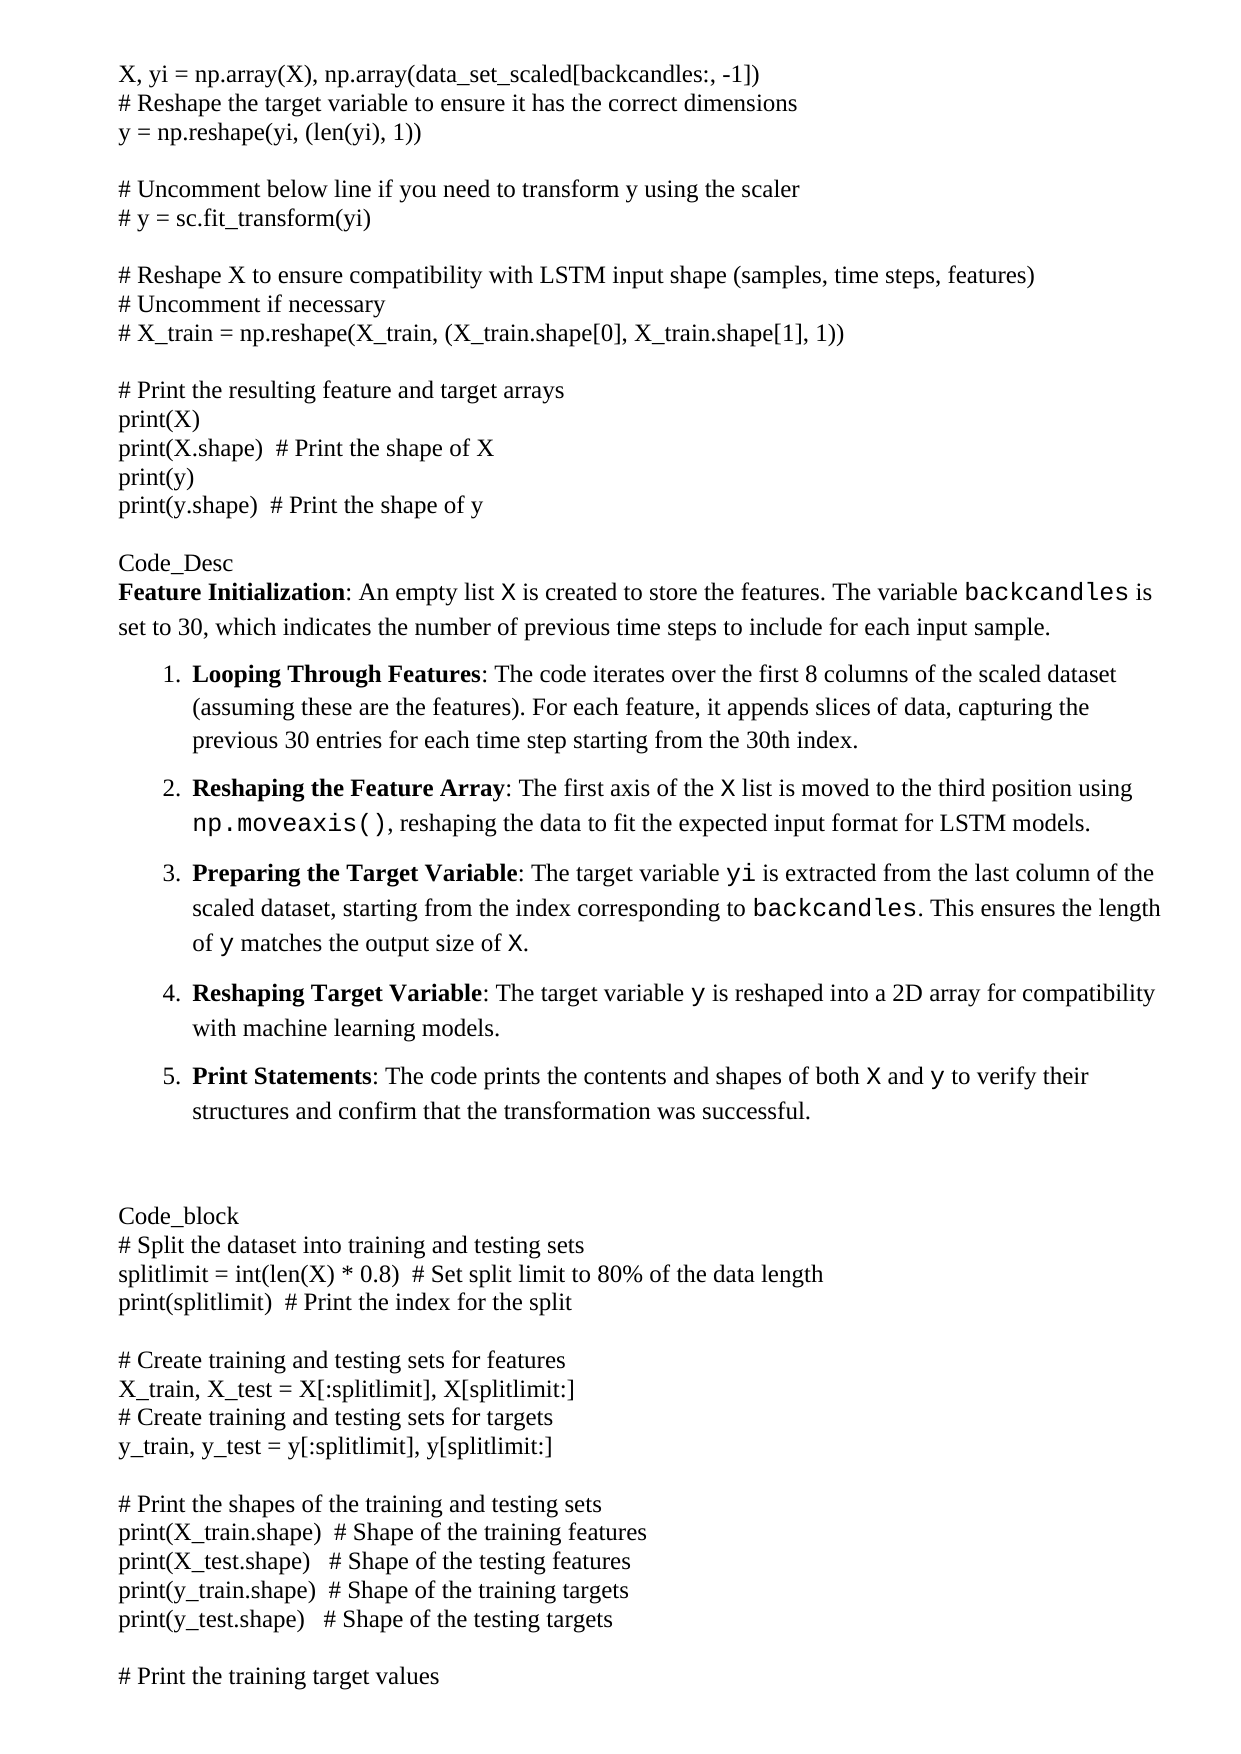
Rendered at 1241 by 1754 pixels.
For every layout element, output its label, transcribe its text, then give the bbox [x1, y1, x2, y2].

text # Print the resulting feature and target arrays [118, 375, 1181, 404]
text print(y) [118, 462, 1181, 490]
list Reshaping the Feature Array: The first axis of the X list is moved to the third position using np.moveaxis(), reshaping the data to fit the expected input format for LSTM models. [162, 773, 1181, 839]
text # Create training and testing sets for features [118, 1345, 1181, 1374]
text # y = sc.fit_transform(yi) [118, 203, 1181, 232]
text print(X) [118, 404, 1181, 433]
text print(X.shape) # Print the shape of X [118, 433, 1181, 462]
text print(X_train.shape) # Shape of the training features [118, 1517, 1181, 1546]
text # Print the training target values [118, 1661, 1181, 1690]
text # Uncomment below line if you need to transform y using the scaler [118, 174, 1181, 203]
text Code_block [118, 1201, 1181, 1230]
text y_train, y_test = y[:splitlimit], y[splitlimit:] [118, 1431, 1181, 1460]
list Print Statements: The code prints the contents and shapes of both X and y to verify their structures and confirm that the transformation was successful. [162, 1061, 1181, 1125]
list Looping Through Features: The code iterates over the first 8 columns of the scaled dataset (assuming these are the features). For each feature, it appends slices of data, capturing the previous 30 entries for each time step starting from the 30th index. [162, 659, 1181, 754]
text # Reshape X to ensure compatibility with LSTM input shape (samples, time steps, features) [118, 260, 1181, 289]
text print(X_test.shape) # Shape of the testing features [118, 1546, 1181, 1575]
text # Split the dataset into training and testing sets [118, 1230, 1181, 1259]
text # Create training and testing sets for targets [118, 1402, 1181, 1431]
text X_train, X_test = X[:splitlimit], X[splitlimit:] [118, 1374, 1181, 1402]
text Feature Initialization: An empty list X is created to store the features. The variable backcandles is set to 30, which indicates the number of previous time steps to include for each input sample. [118, 577, 1181, 640]
text splitlimit = int(len(X) * 0.8) # Set split limit to 80% of the data length [118, 1259, 1181, 1287]
text # Print the shapes of the training and testing sets [118, 1489, 1181, 1517]
text X, yi = np.array(X), np.array(data_set_scaled[backcandles:, -1]) [118, 59, 1181, 88]
text print(splitlimit) # Print the index for the split [118, 1287, 1181, 1316]
text # Uncomment if necessary [118, 289, 1181, 318]
list Preparing the Target Variable: The target variable yi is extracted from the last column of the scaled dataset, starting from the index corresponding to backcandles. This ensures the length of y matches the output size of X. [162, 858, 1181, 959]
text print(y_train.shape) # Shape of the training targets [118, 1575, 1181, 1604]
text # Reshape the target variable to ensure it has the correct dimensions [118, 88, 1181, 117]
text print(y_test.shape) # Shape of the testing targets [118, 1604, 1181, 1632]
text print(y.shape) # Print the shape of y [118, 490, 1181, 519]
text # X_train = np.reshape(X_train, (X_train.shape[0], X_train.shape[1], 1)) [118, 318, 1181, 347]
text y = np.reshape(yi, (len(yi), 1)) [118, 117, 1181, 145]
text Code_Desc [118, 548, 1181, 577]
list Reshaping Target Variable: The target variable y is reshaped into a 2D array for compatibility with machine learning models. [162, 978, 1181, 1042]
